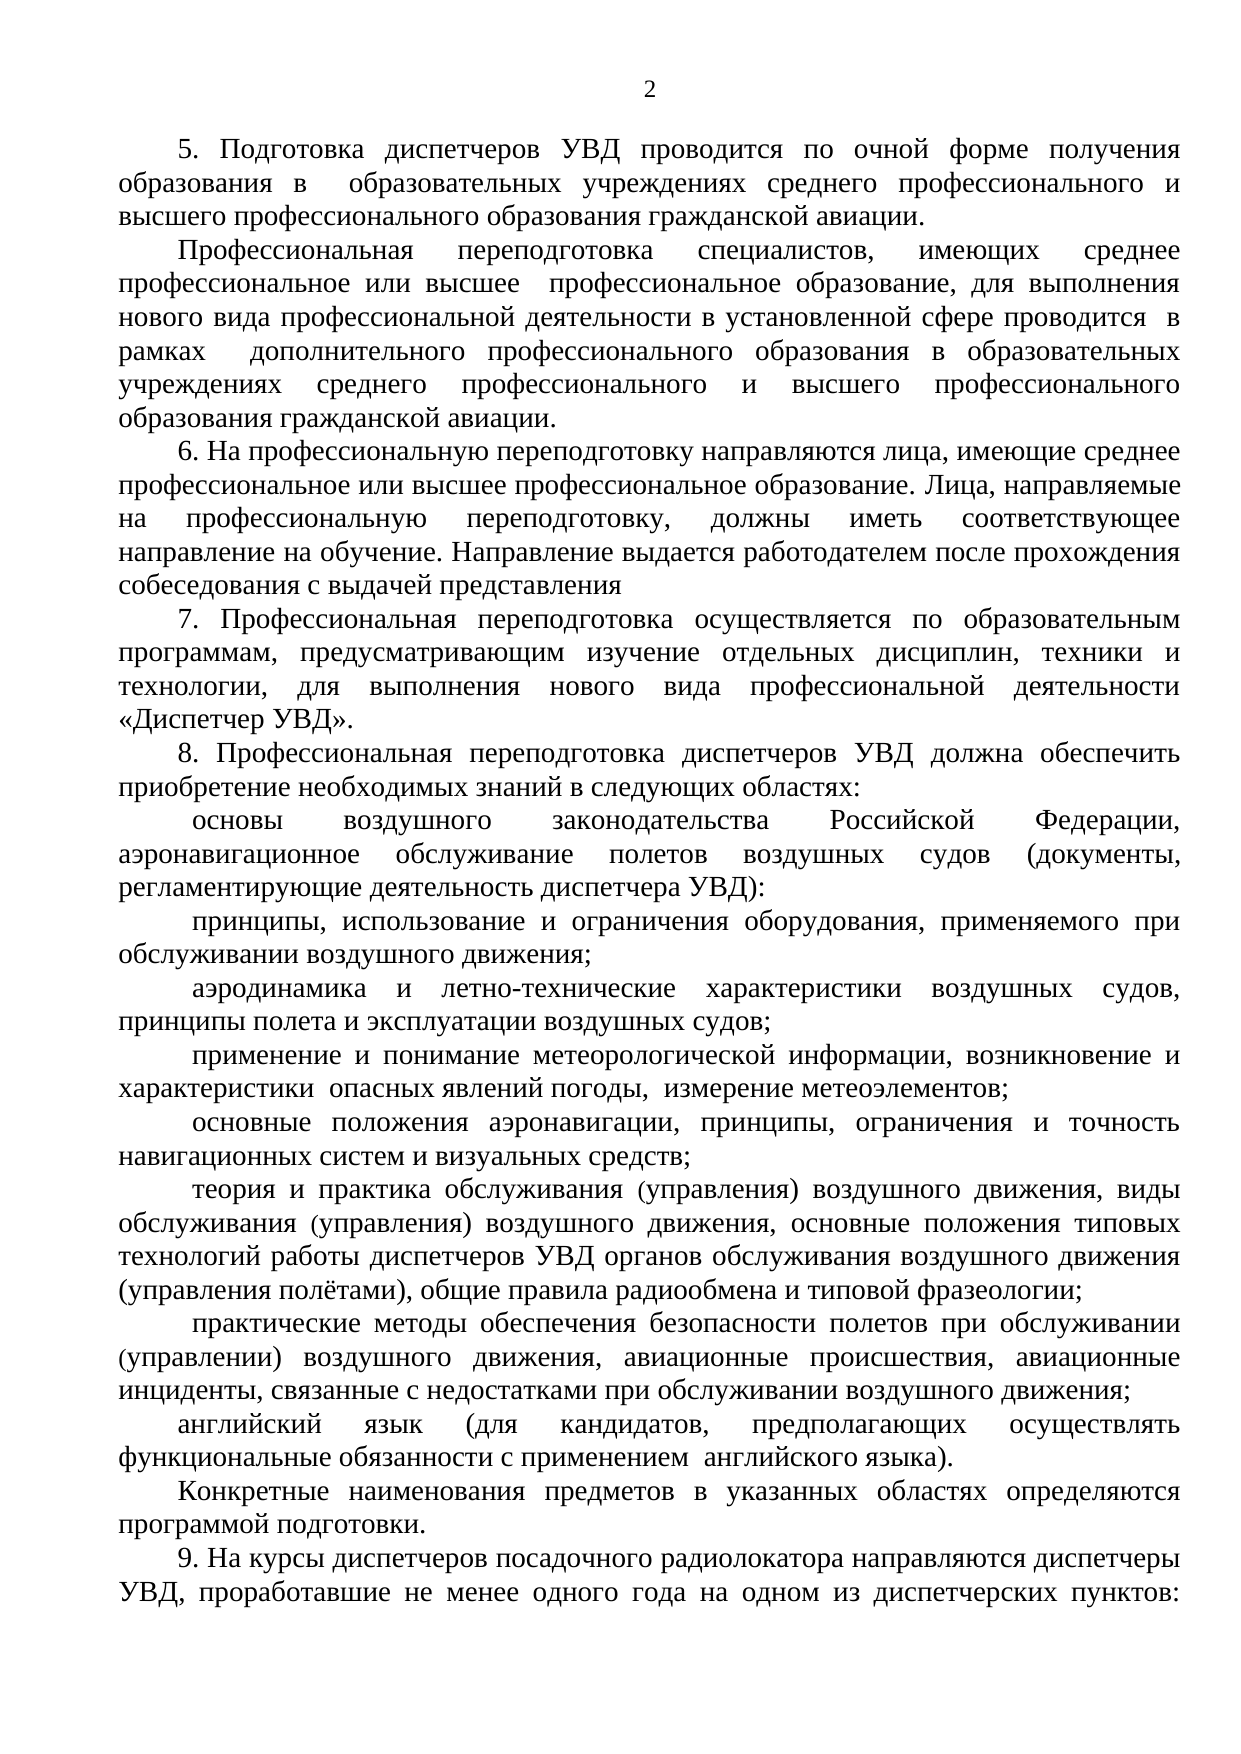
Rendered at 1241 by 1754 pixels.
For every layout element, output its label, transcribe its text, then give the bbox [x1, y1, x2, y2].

text принципы, использование и ограничения оборудования, применяемого при обслуживании воздушного движения; [118, 903, 1181, 970]
text 7. Профессиональная переподготовка осуществляется по образовательным программам, предусматривающим изучение отдельных дисциплин, техники и технологии, для выполнения нового вида профессиональной деятельности «Диспетчер УВД». [118, 601, 1181, 735]
text 9. На курсы диспетчеров посадочного радиолокатора направляются диспетчеры УВД, проработавшие не менее одного года на одном из диспетчерских пунктов: [118, 1540, 1181, 1607]
text основы воздушного законодательства Российской Федерации, аэронавигационное обслуживание полетов воздушных судов (документы, регламентирующие деятельность диспетчера УВД): [118, 802, 1181, 903]
text 6. На профессиональную переподготовку направляются лица, имеющие среднее профессиональное или высшее профессиональное образование. Лица, направляемые на профессиональную переподготовку, должны иметь соответствующее направление на обучение. Направление выдается работодателем после прохождения собеседования с выдачей представления [118, 433, 1181, 601]
text применение и понимание метеорологической информации, возникновение и характеристики опасных явлений погоды, измерение метеоэлементов; [118, 1037, 1181, 1104]
text практические методы обеспечения безопасности полетов при обслуживании (управлении) воздушного движения, авиационные происшествия, авиационные инциденты, связанные с недостатками при обслуживании воздушного движения; [118, 1305, 1181, 1406]
text 8. Профессиональная переподготовка диспетчеров УВД должна обеспечить приобретение необходимых знаний в следующих областях: [118, 735, 1181, 802]
text аэродинамика и летно-технические характеристики воздушных судов, принципы полета и эксплуатации воздушных судов; [118, 970, 1181, 1037]
text Конкретные наименования предметов в указанных областях определяются программой подготовки. [118, 1473, 1181, 1540]
text английский язык (для кандидатов, предполагающих осуществлять функциональные обязанности с применением английского языка). [118, 1406, 1181, 1473]
text Профессиональная переподготовка специалистов, имеющих среднее профессиональное или высшее профессиональное образование, для выполнения нового вида профессиональной деятельности в установленной сфере проводится в рамках дополнительного профессионального образования в образовательных учреждениях среднего профессионального и высшего профессионального образования гражданской авиации. [118, 232, 1181, 433]
text основные положения аэронавигации, принципы, ограничения и точность навигационных систем и визуальных средств; [118, 1104, 1181, 1171]
text 5. Подготовка диспетчеров УВД проводится по очной форме получения образования в образовательных учреждениях среднего профессионального и высшего профессионального образования гражданской авиации. [118, 131, 1181, 232]
text теория и практика обслуживания (управления) воздушного движения, виды обслуживания (управления) воздушного движения, основные положения типовых технологий работы диспетчеров УВД органов обслуживания воздушного движения (управления полётами), общие правила радиообмена и типовой фразеологии; [118, 1171, 1181, 1305]
